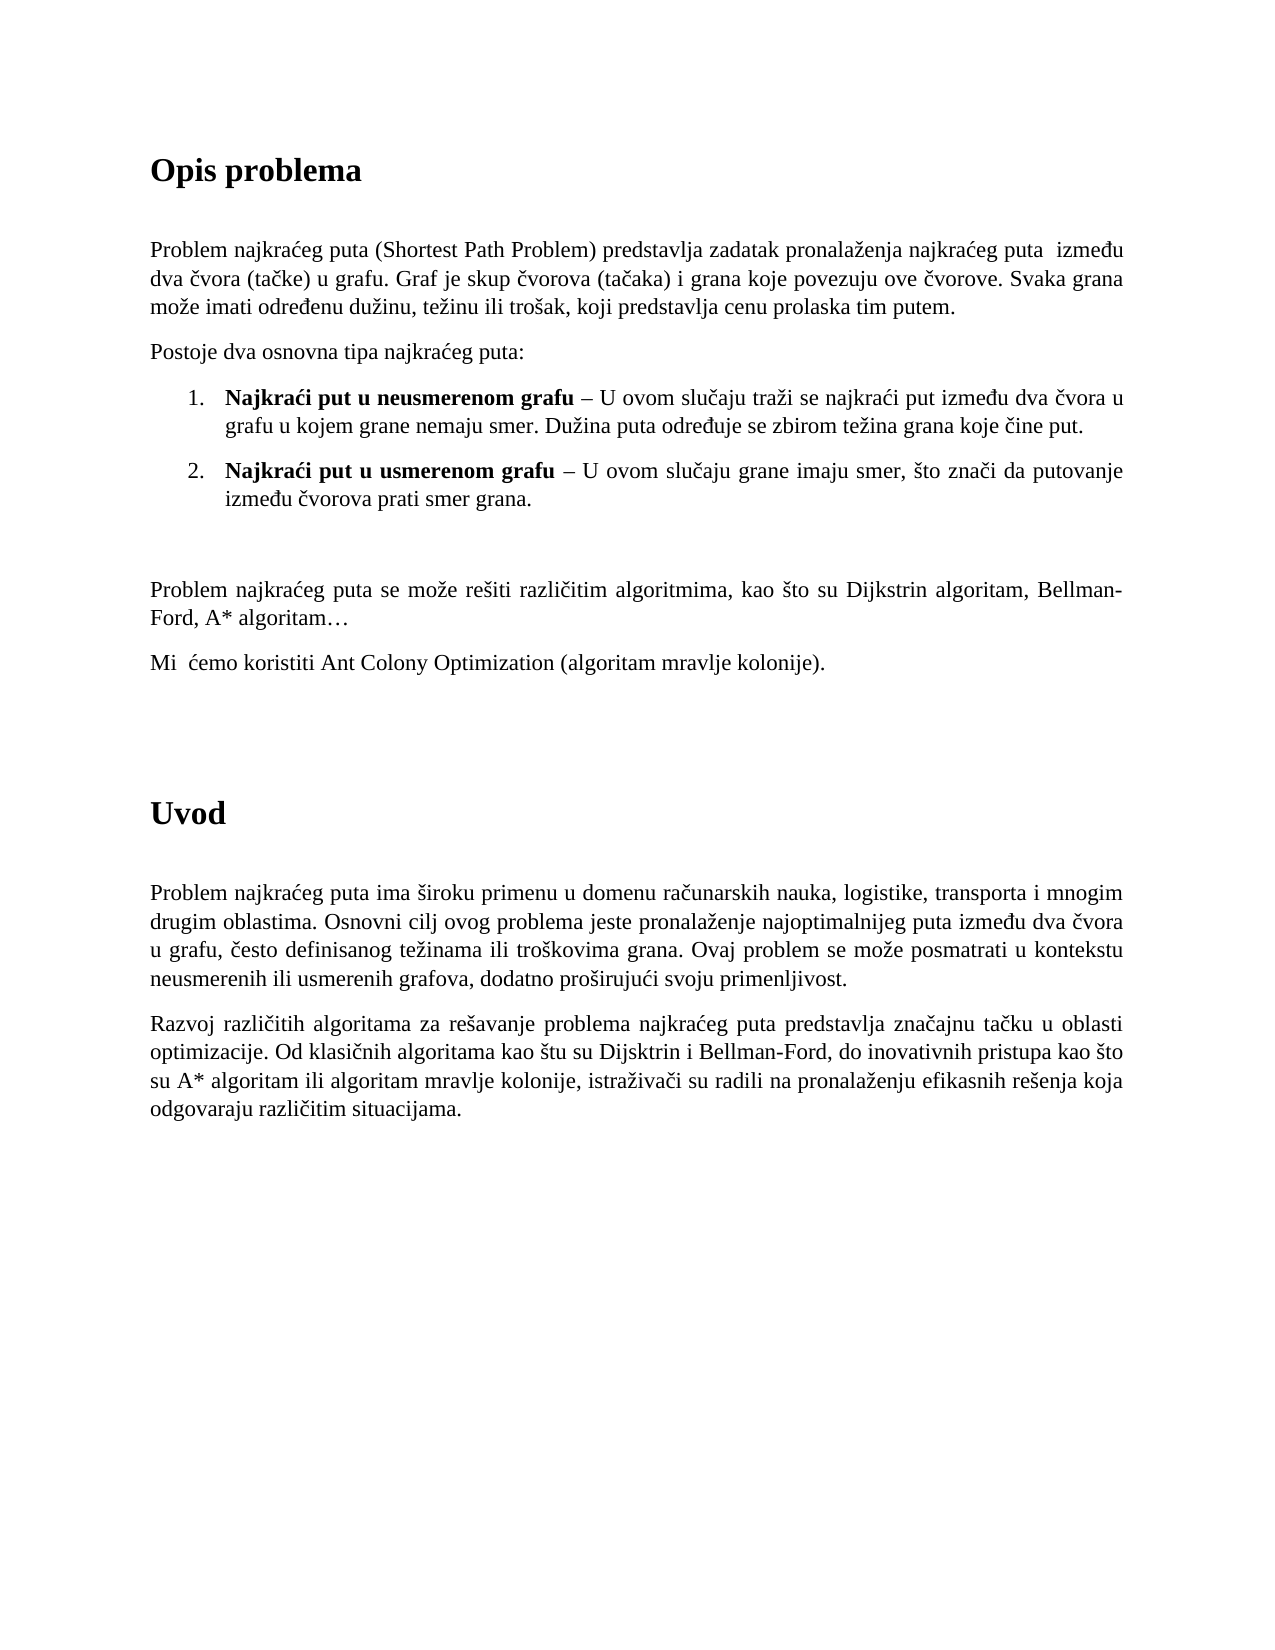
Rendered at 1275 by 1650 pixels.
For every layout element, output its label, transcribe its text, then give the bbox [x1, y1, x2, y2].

text Problem najkraćeg puta (Shortest Path Problem) predstavlja zadatak pronalaženja najkraćeg puta između dva čvora (tačke) u grafu. Graf je skup čvorova (tačaka) i grana koje povezuju ove čvorove. Svaka grana može imati određenu dužinu, težinu ili trošak, koji predstavlja cenu prolaska tim putem. [150, 236, 1125, 320]
list Najkraći put u usmerenom grafu – U ovom slučaju grane imaju smer, što znači da putovanje između čvorova prati smer grana. [187, 457, 1125, 512]
text Postoje dva osnovna tipa najkraćeg puta: [150, 338, 1125, 365]
text Razvoj različitih algoritama za rešavanje problema najkraćeg puta predstavlja značajnu tačku u oblasti optimizacije. Od klasičnih algoritama kao štu su Dijsktrin i Bellman-Ford, do inovativnih pristupa kao što su A* algoritam ili algoritam mravlje kolonije, istraživači su radili na pronalaženju efikasnih rešenja koja odgovaraju različitim situacijama. [150, 1010, 1125, 1121]
subtitle Opis problema [150, 150, 1125, 188]
subtitle Uvod [150, 793, 1125, 831]
text Mi ćemo koristiti Ant Colony Optimization (algoritam mravlje kolonije). [150, 649, 1125, 676]
list Najkraći put u neusmerenom grafu – U ovom slučaju traži se najkraći put između dva čvora u grafu u kojem grane nemaju smer. Dužina puta određuje se zbirom težina grana koje čine put. [187, 383, 1125, 438]
text Problem najkraćeg puta se može rešiti različitim algoritmima, kao što su Dijkstrin algoritam, Bellman-Ford, A* algoritam… [150, 576, 1125, 631]
text Problem najkraćeg puta ima široku primenu u domenu računarskih nauka, logistike, transporta i mnogim drugim oblastima. Osnovni cilj ovog problema jeste pronalaženje najoptimalnijeg puta između dva čvora u grafu, često definisanog težinama ili troškovima grana. Ovaj problem se može posmatrati u kontekstu neusmerenih ili usmerenih grafova, dodatno proširujući svoju primenljivost. [150, 879, 1125, 991]
